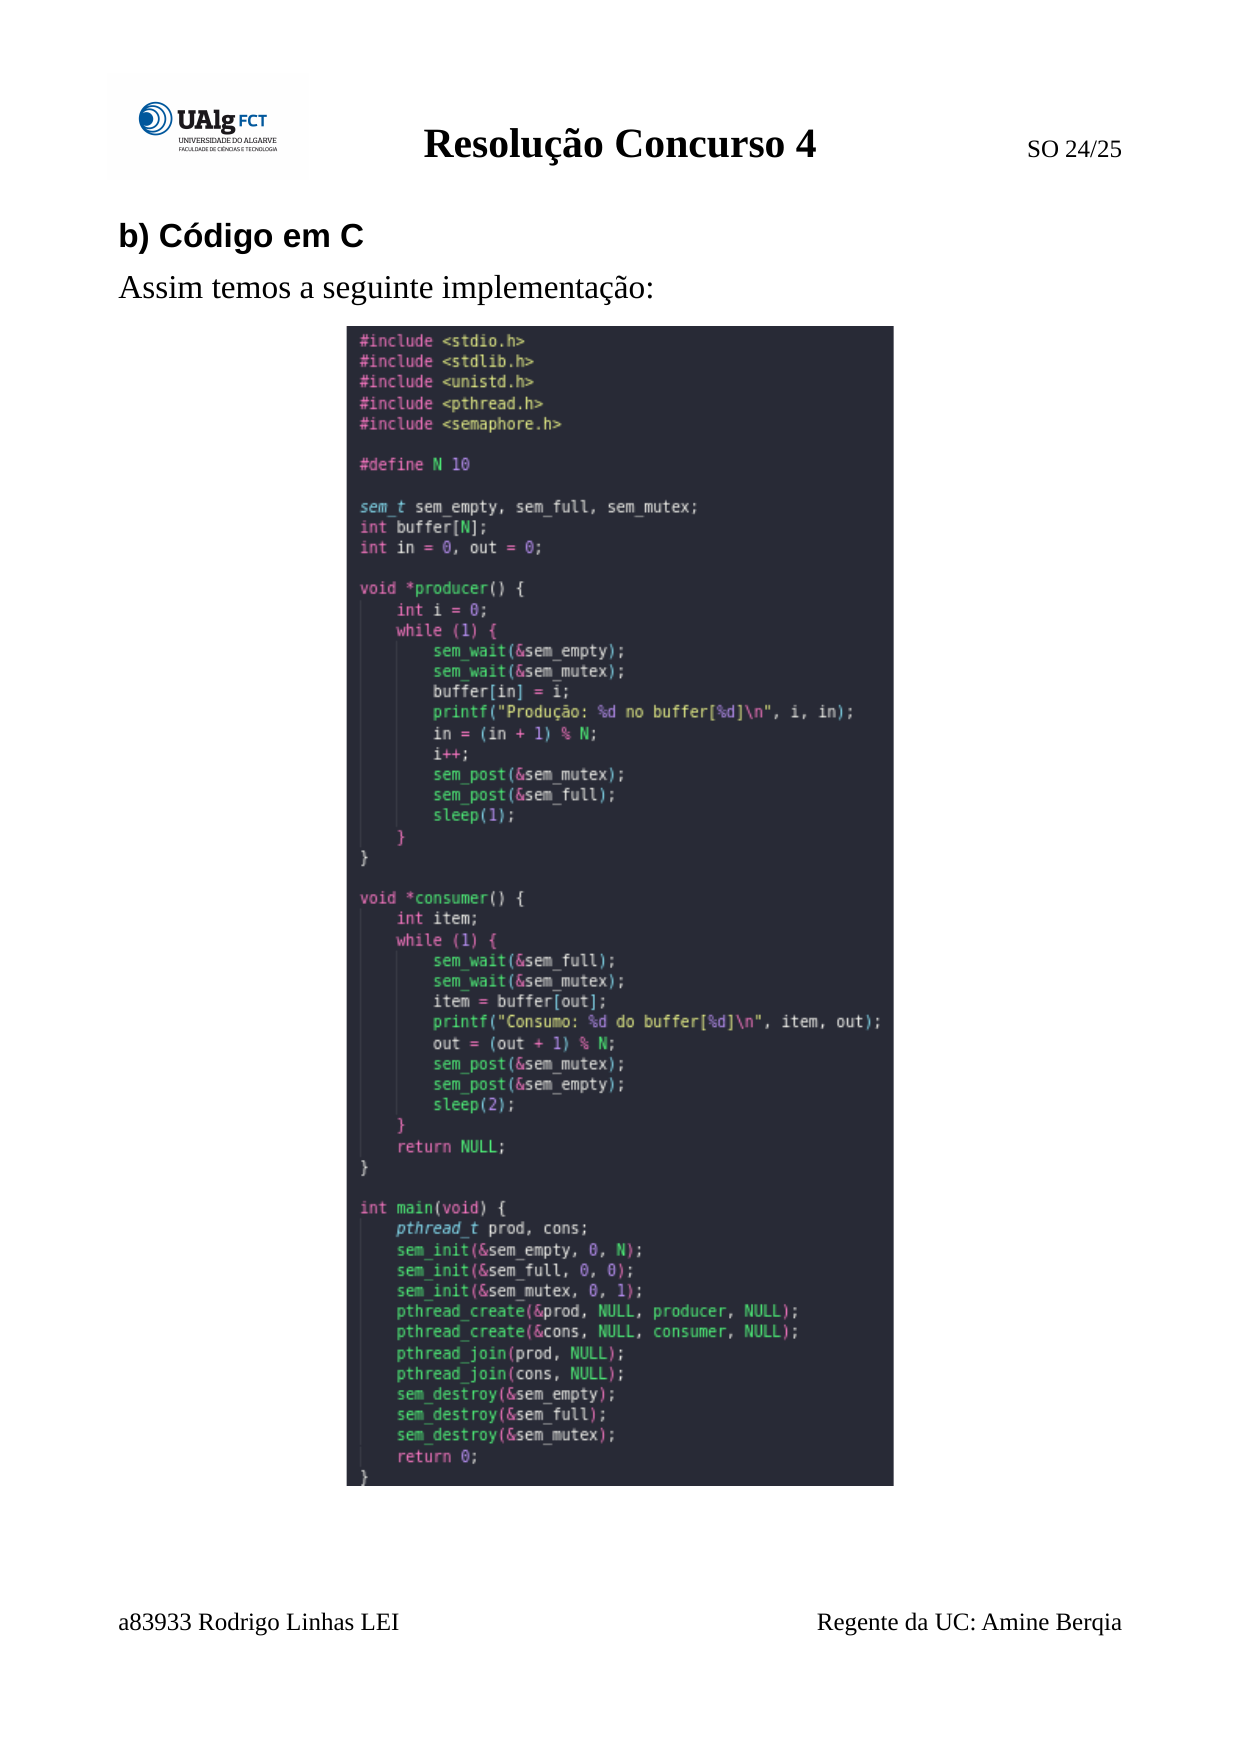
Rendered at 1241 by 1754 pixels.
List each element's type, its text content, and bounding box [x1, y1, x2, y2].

subtitle b) Código em C [118, 216, 1122, 255]
picture [346, 326, 894, 1486]
picture [106, 73, 310, 180]
text Assim temos a seguinte implementação: [118, 267, 1122, 306]
